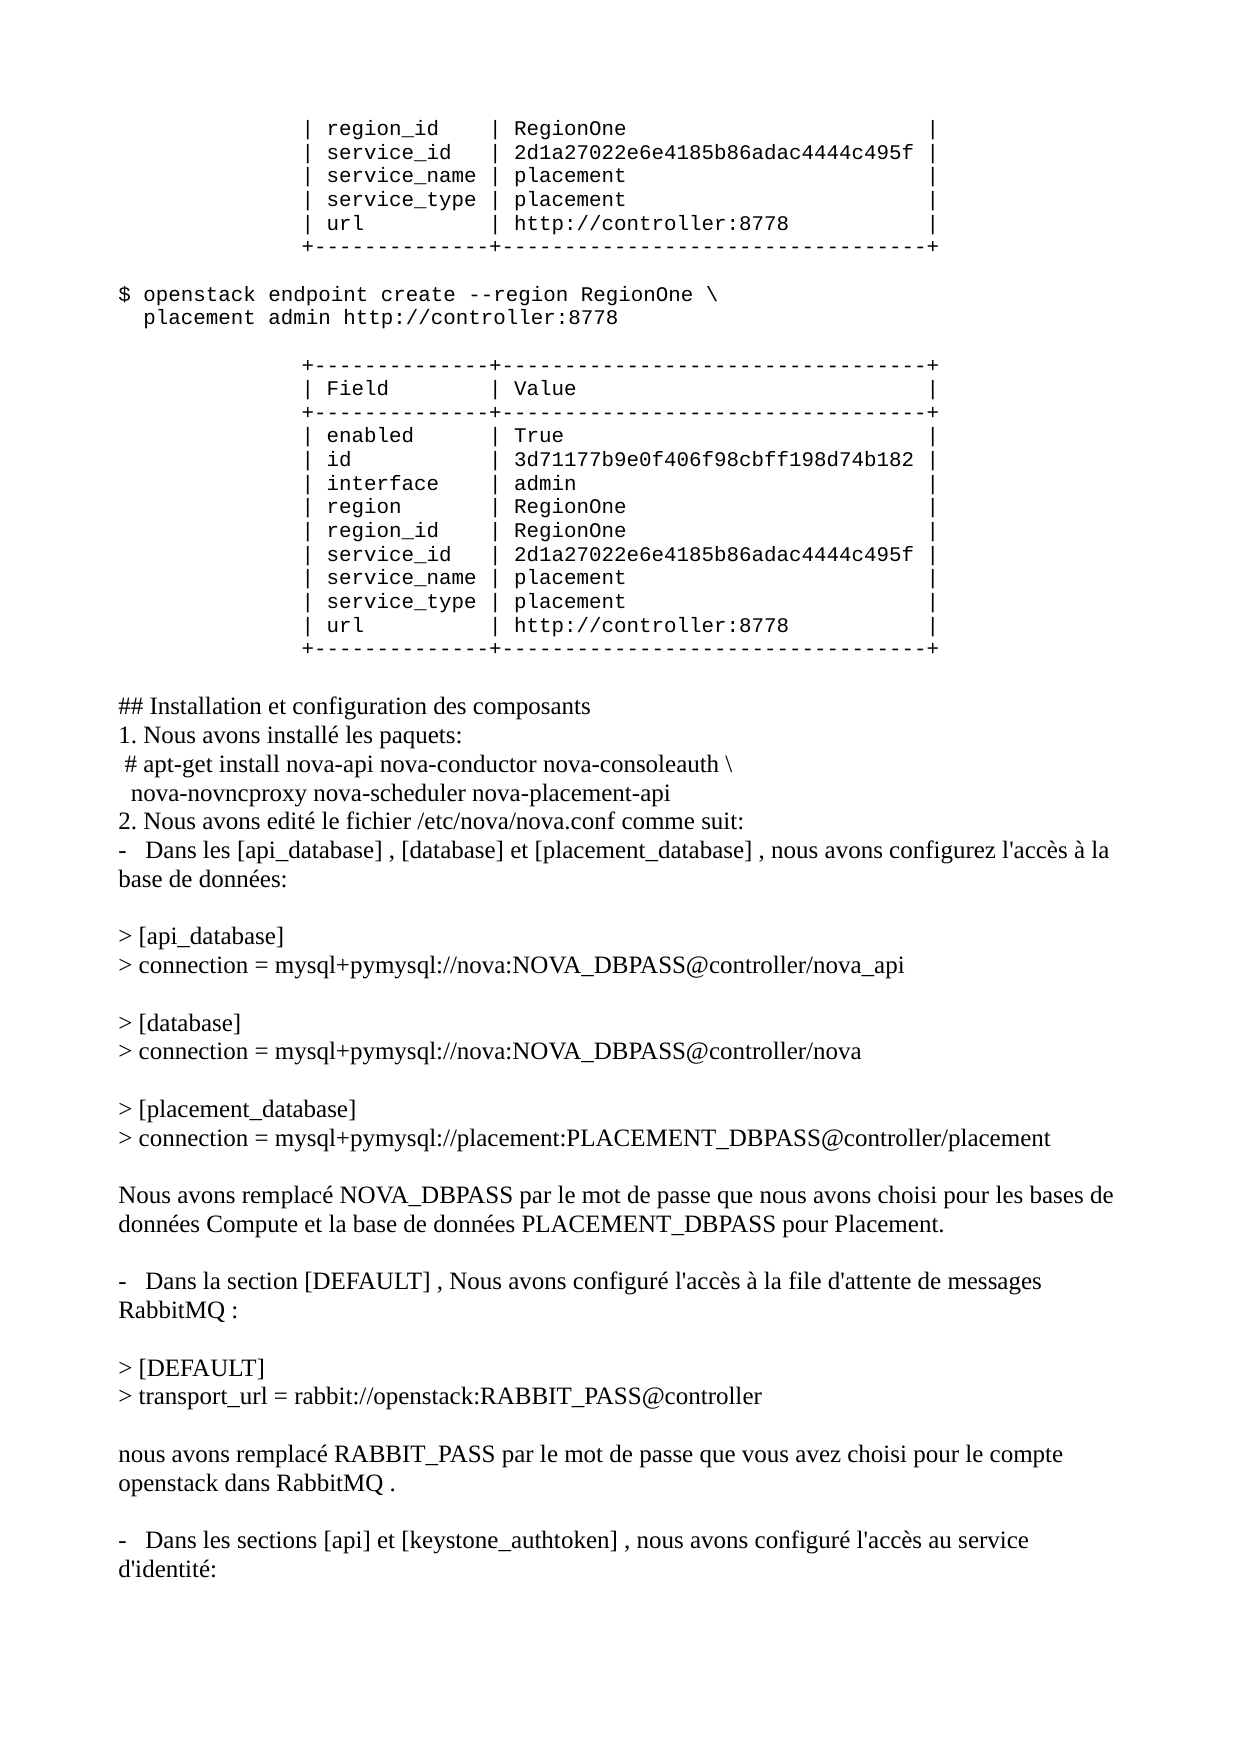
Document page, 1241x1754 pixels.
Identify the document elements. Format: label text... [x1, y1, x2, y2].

text > transport_url = rabbit://openstack:RABBIT_PASS@controller [118, 1381, 1122, 1410]
text | url | http://controller:8778 | [118, 213, 1122, 236]
text > connection = mysql+pymysql://nova:NOVA_DBPASS@controller/nova_api [118, 950, 1122, 979]
text | region_id | RegionOne | [118, 118, 1122, 142]
text 1. Nous avons installé les paquets: [118, 720, 1122, 749]
text +--------------+----------------------------------+ [118, 236, 1122, 260]
text | Field | Value | [118, 378, 1122, 402]
text | service_id | 2d1a27022e6e4185b86adac4444c495f | [118, 142, 1122, 165]
text - Dans la section [DEFAULT] , Nous avons configuré l'accès à la file d'attente de messages RabbitMQ : [118, 1266, 1122, 1324]
text +--------------+----------------------------------+ [118, 638, 1122, 662]
text > connection = mysql+pymysql://nova:NOVA_DBPASS@controller/nova [118, 1036, 1122, 1065]
text > [DEFAULT] [118, 1353, 1122, 1381]
text $ openstack endpoint create --region RegionOne \ [118, 284, 1122, 307]
text | enabled | True | [118, 426, 1122, 449]
text > [placement_database] [118, 1094, 1122, 1123]
text | region_id | RegionOne | [118, 520, 1122, 544]
text | service_type | placement | [118, 189, 1122, 213]
text | region | RegionOne | [118, 496, 1122, 520]
text | interface | admin | [118, 473, 1122, 496]
text # apt-get install nova-api nova-conductor nova-consoleauth \ [118, 749, 1122, 778]
text nova-novncproxy nova-scheduler nova-placement-api [118, 778, 1122, 806]
text +--------------+----------------------------------+ [118, 354, 1122, 378]
text Nous avons remplacé NOVA_DBPASS par le mot de passe que nous avons choisi pour les bases de données Compute et la base de données PLACEMENT_DBPASS pour Placement. [118, 1180, 1122, 1238]
text | service_name | placement | [118, 567, 1122, 591]
text - Dans les [api_database] , [database] et [placement_database] , nous avons configurez l'accès à la base de données: [118, 835, 1122, 893]
text | service_name | placement | [118, 165, 1122, 189]
text | service_id | 2d1a27022e6e4185b86adac4444c495f | [118, 544, 1122, 567]
text +--------------+----------------------------------+ [118, 402, 1122, 426]
text nous avons remplacé RABBIT_PASS par le mot de passe que vous avez choisi pour le compte openstack dans RabbitMQ . [118, 1439, 1122, 1496]
text - Dans les sections [api] et [keystone_authtoken] , nous avons configuré l'accès au service d'identité: [118, 1525, 1122, 1583]
text > [api_database] [118, 921, 1122, 950]
text ## Installation et configuration des composants [118, 691, 1122, 720]
text > [database] [118, 1008, 1122, 1036]
text 2. Nous avons edité le fichier /etc/nova/nova.conf comme suit: [118, 806, 1122, 835]
text > connection = mysql+pymysql://placement:PLACEMENT_DBPASS@controller/placement [118, 1123, 1122, 1151]
text | url | http://controller:8778 | [118, 615, 1122, 638]
text | id | 3d71177b9e0f406f98cbff198d74b182 | [118, 449, 1122, 473]
text | service_type | placement | [118, 591, 1122, 615]
text placement admin http://controller:8778 [118, 307, 1122, 331]
